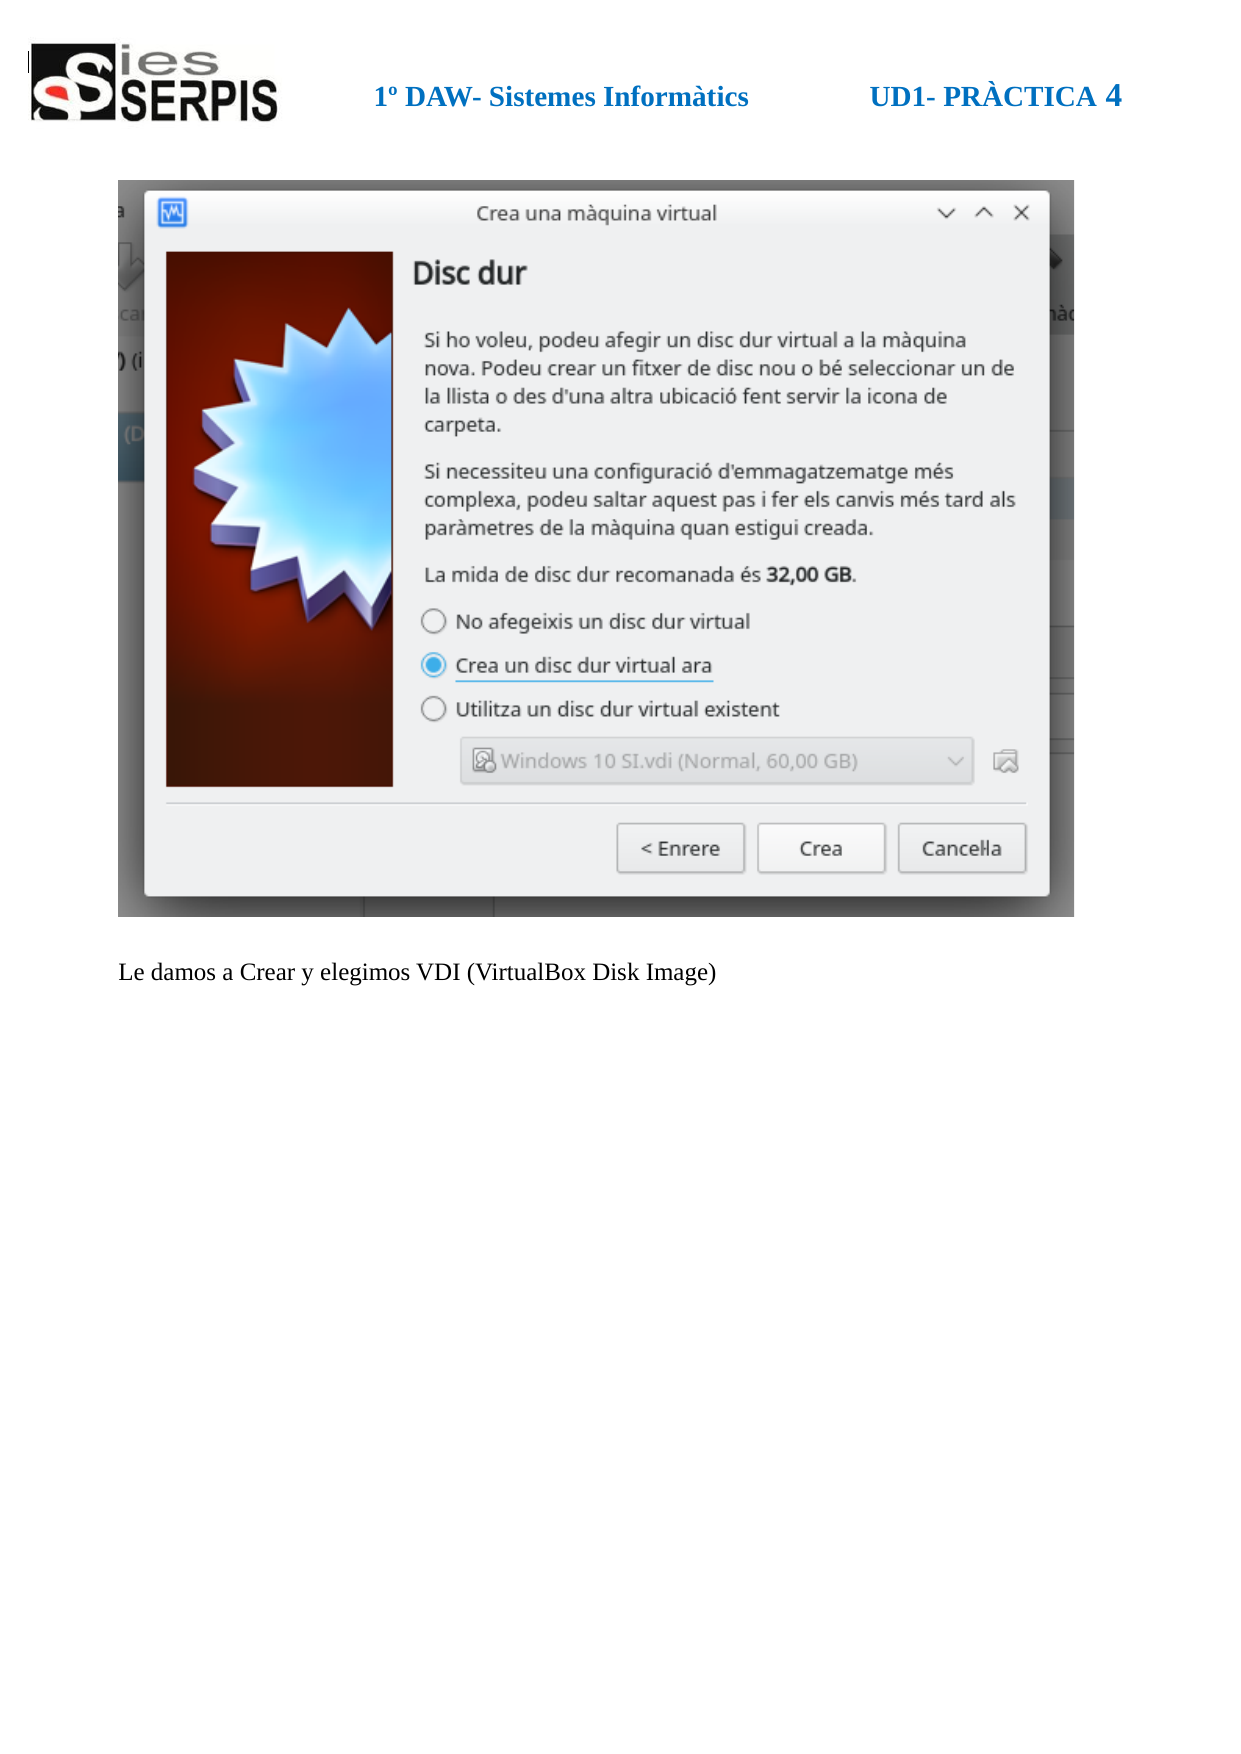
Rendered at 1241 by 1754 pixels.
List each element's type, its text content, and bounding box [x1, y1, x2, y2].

text Le damos a Crear y elegimos VDI (VirtualBox Disk Image) [118, 957, 1122, 986]
